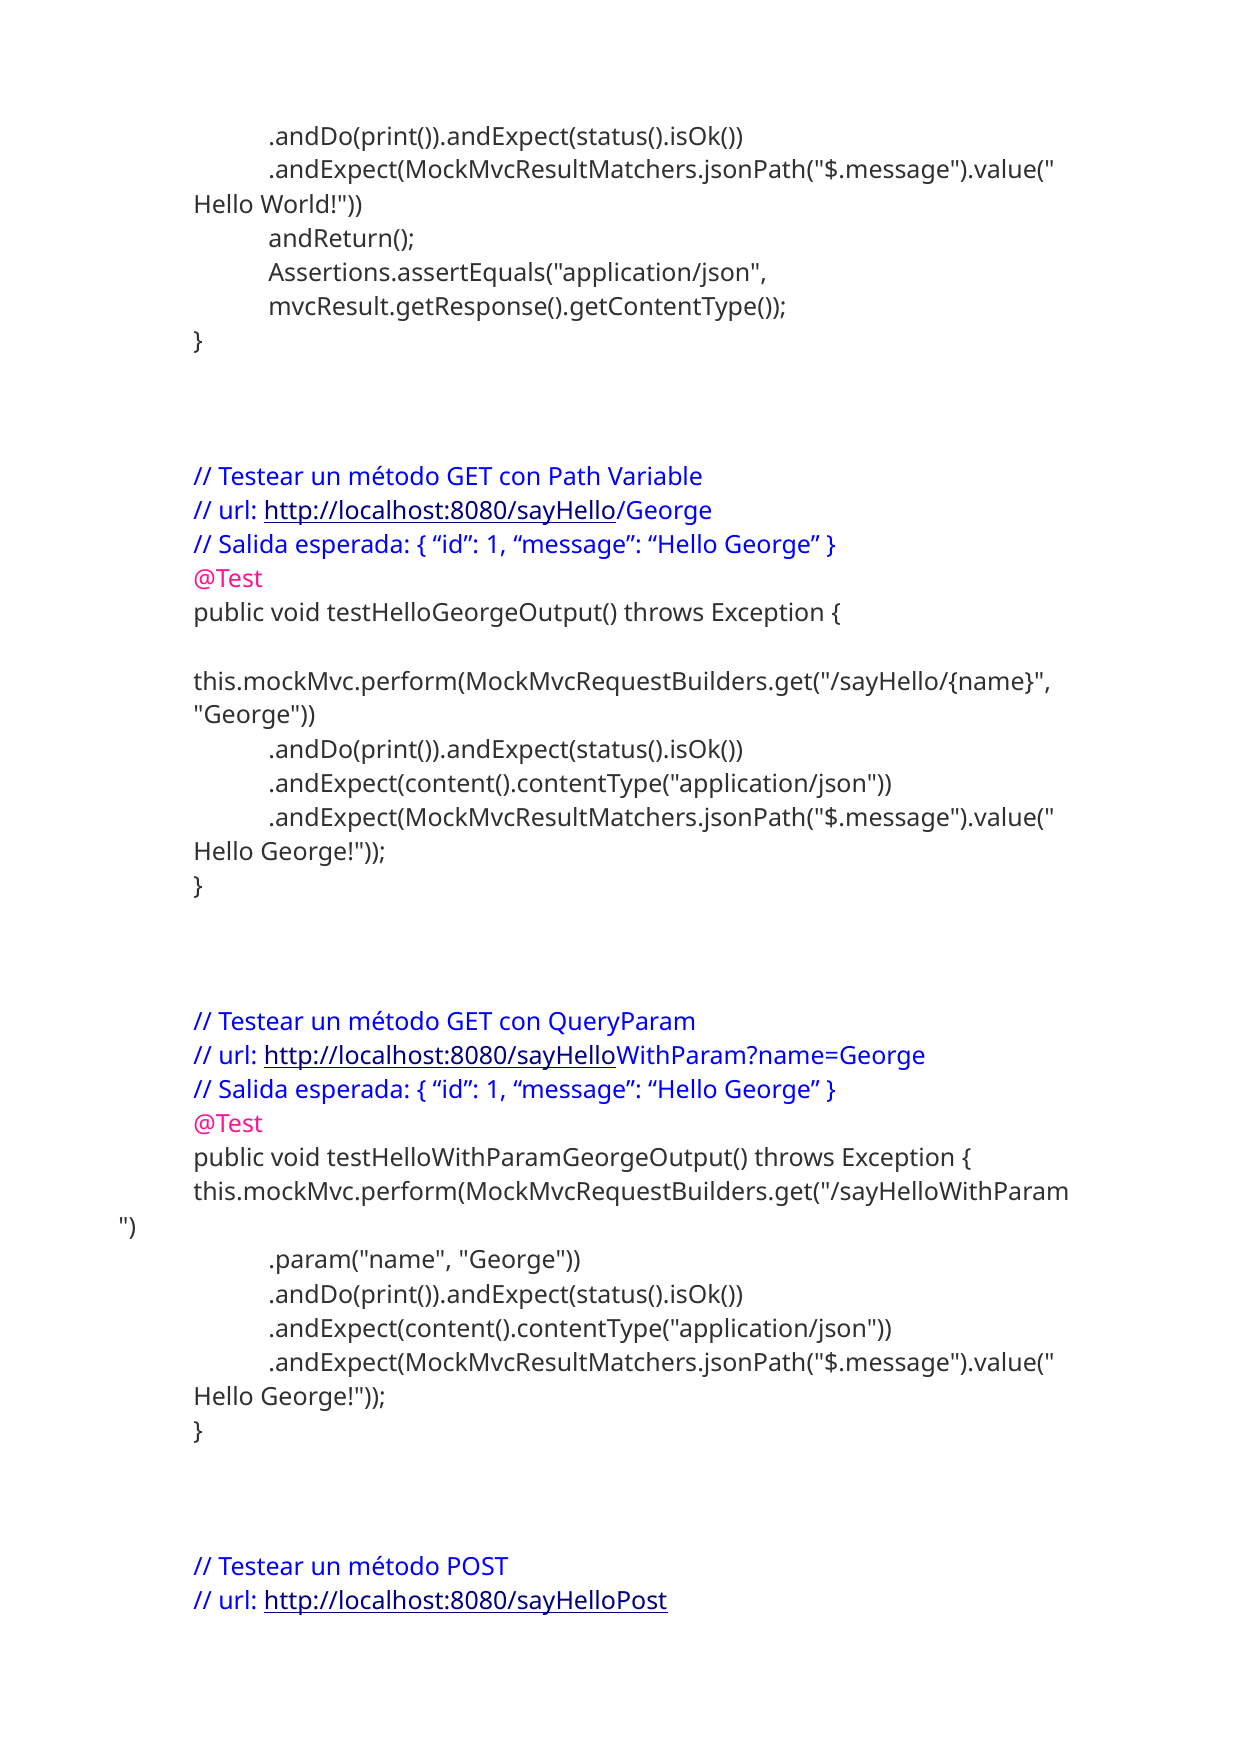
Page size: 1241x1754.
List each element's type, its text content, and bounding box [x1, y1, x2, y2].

text // Testear un método GET con Path Variable [118, 459, 1122, 493]
text } [118, 322, 1122, 357]
text .andExpect(MockMvcResultMatchers.jsonPath("$.message").value(" Hello George!")); [118, 799, 1122, 867]
text // url: http://localhost:8080/sayHello/George [118, 493, 1122, 527]
text // Testear un método GET con QueryParam [118, 1004, 1122, 1038]
text this.mockMvc.perform(MockMvcRequestBuilders.get("/sayHello/{name}", "George")) [118, 629, 1122, 731]
text mvcResult.getResponse().getContentType()); [118, 288, 1122, 322]
text } [118, 867, 1122, 902]
text // url: http://localhost:8080/sayHelloPost [118, 1583, 1122, 1617]
text .andExpect(MockMvcResultMatchers.jsonPath("$.message").value(" Hello George!")); [118, 1344, 1122, 1412]
text .andDo(print()).andExpect(status().isOk()) [118, 118, 1122, 152]
text .andDo(print()).andExpect(status().isOk()) [118, 731, 1122, 765]
text // Testear un método POST [118, 1549, 1122, 1583]
text this.mockMvc.perform(MockMvcRequestBuilders.get("/sayHelloWithParam [118, 1174, 1122, 1208]
text Assertions.assertEquals("application/json", [118, 254, 1122, 288]
text } [118, 1412, 1122, 1447]
text .param("name", "George")) [118, 1242, 1122, 1276]
text public void testHelloWithParamGeorgeOutput() throws Exception { [118, 1140, 1122, 1174]
text @Test [118, 1106, 1122, 1140]
text .andExpect(MockMvcResultMatchers.jsonPath("$.message").value(" Hello World!")) [118, 152, 1122, 220]
text .andExpect(content().contentType("application/json")) [118, 765, 1122, 799]
text // Salida esperada: { “id”: 1, “message”: “Hello George” } [118, 527, 1122, 561]
text // url: http://localhost:8080/sayHelloWithParam?name=George [118, 1038, 1122, 1072]
text andReturn(); [118, 220, 1122, 254]
text public void testHelloGeorgeOutput() throws Exception { [118, 595, 1122, 629]
text @Test [118, 561, 1122, 595]
text .andExpect(content().contentType("application/json")) [118, 1310, 1122, 1344]
text .andDo(print()).andExpect(status().isOk()) [118, 1276, 1122, 1310]
text ") [118, 1208, 1122, 1242]
text // Salida esperada: { “id”: 1, “message”: “Hello George” } [118, 1072, 1122, 1106]
